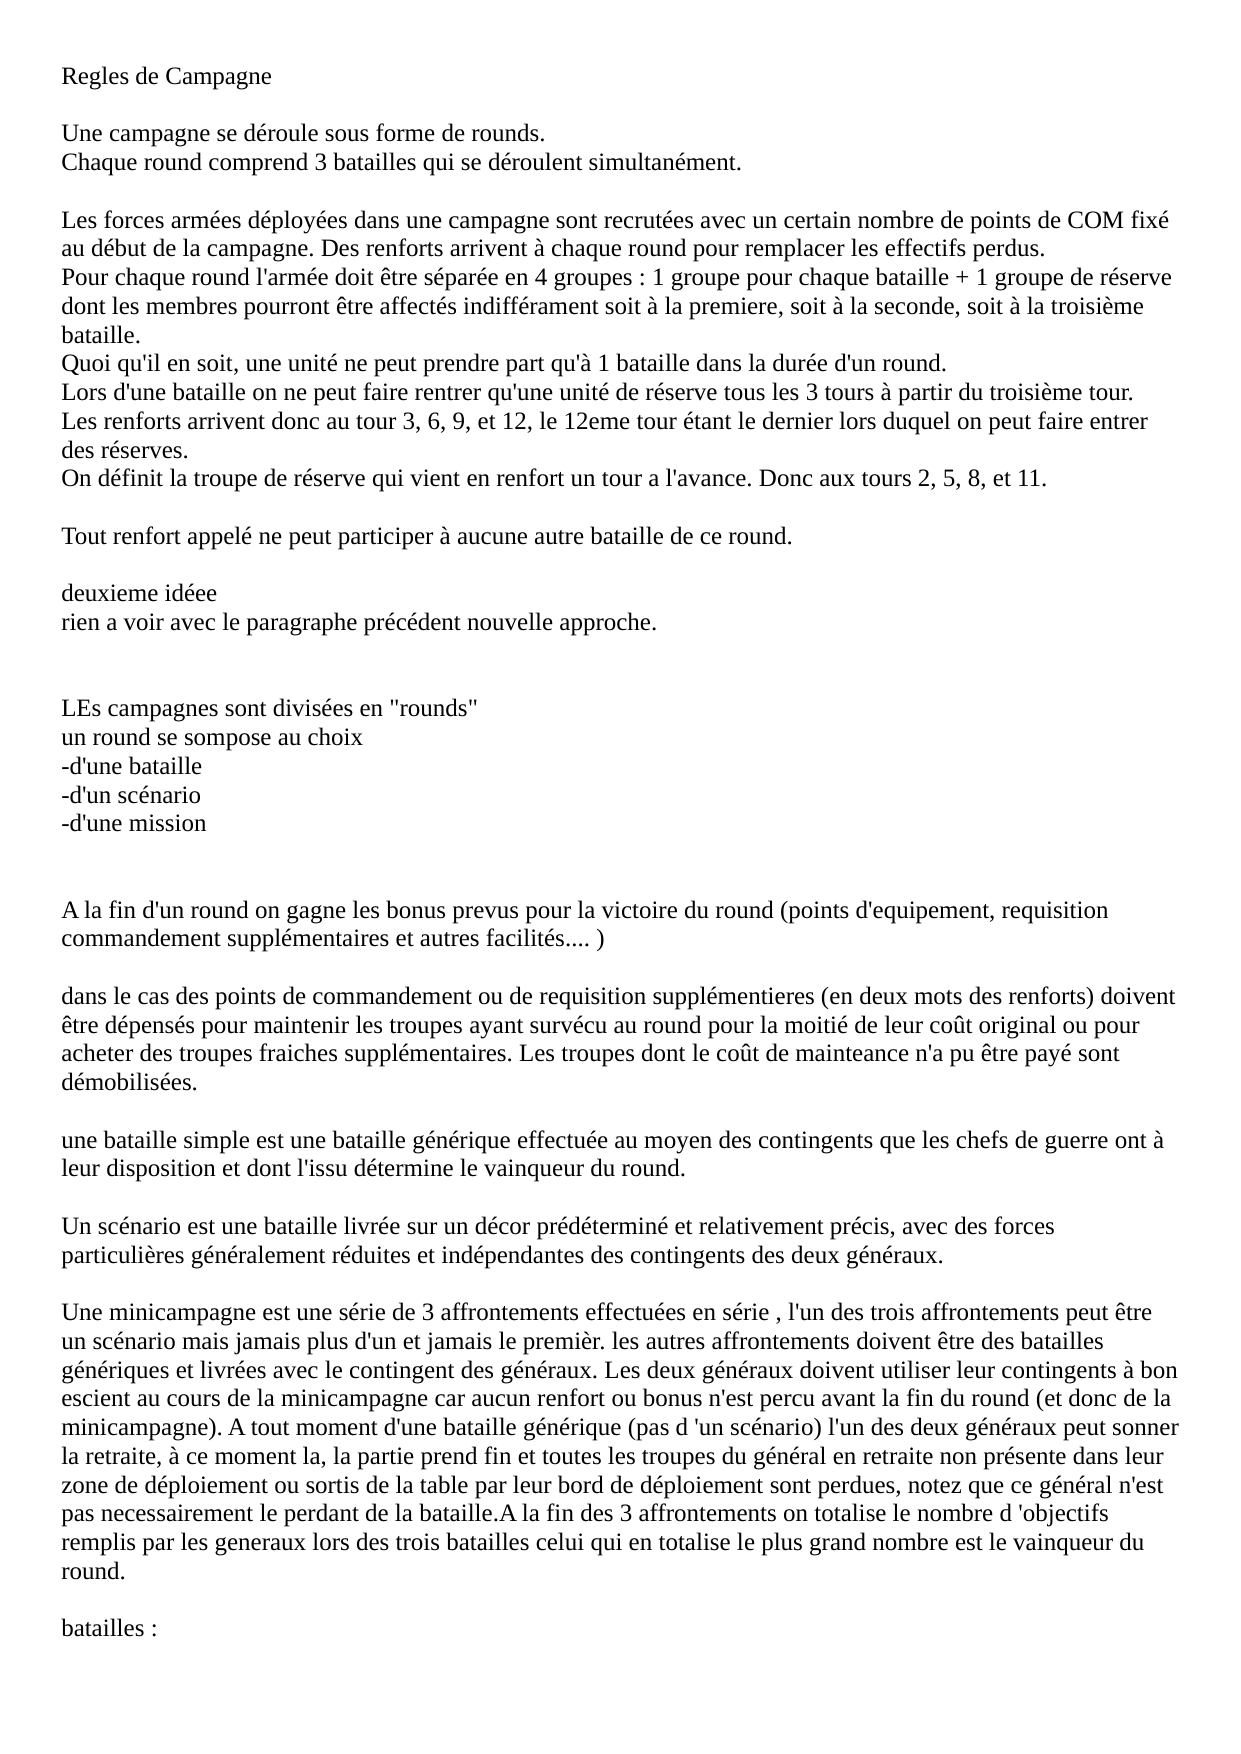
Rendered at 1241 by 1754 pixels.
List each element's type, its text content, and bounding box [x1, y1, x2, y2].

text Une campagne se déroule sous forme de rounds. [61, 118, 1183, 147]
text rien a voir avec le paragraphe précédent nouvelle approche. [61, 607, 1183, 636]
text dans le cas des points de commandement ou de requisition supplémentieres (en deux mots des renforts) doivent être dépensés pour maintenir les troupes ayant survécu au round pour la moitié de leur coût original ou pour acheter des troupes fraiches supplémentaires. Les troupes dont le coût de mainteance n'a pu être payé sont démobilisées. [61, 981, 1183, 1096]
text Quoi qu'il en soit, une unité ne peut prendre part qu'à 1 bataille dans la durée d'un round. [61, 348, 1183, 377]
text deuxieme idéee [61, 578, 1183, 607]
text un round se sompose au choix [61, 722, 1183, 751]
text -d'une mission [61, 808, 1183, 837]
text batailles : [61, 1613, 1183, 1642]
text -d'une bataille [61, 751, 1183, 780]
text Un scénario est une bataille livrée sur un décor prédéterminé et relativement précis, avec des forces particulières généralement réduites et indépendantes des contingents des deux généraux. [61, 1211, 1183, 1268]
text LEs campagnes sont divisées en "rounds" [61, 693, 1183, 722]
text une bataille simple est une bataille générique effectuée au moyen des contingents que les chefs de guerre ont à leur disposition et dont l'issu détermine le vainqueur du round. [61, 1125, 1183, 1182]
text Lors d'une bataille on ne peut faire rentrer qu'une unité de réserve tous les 3 tours à partir du troisième tour. [61, 377, 1183, 406]
text Chaque round comprend 3 batailles qui se déroulent simultanément. [61, 147, 1183, 176]
text A la fin d'un round on gagne les bonus prevus pour la victoire du round (points d'equipement, requisition commandement supplémentaires et autres facilités.... ) [61, 895, 1183, 952]
text Une minicampagne est une série de 3 affrontements effectuées en série , l'un des trois affrontements peut être un scénario mais jamais plus d'un et jamais le premièr. les autres affrontements doivent être des batailles génériques et livrées avec le contingent des généraux. Les deux généraux doivent utiliser leur contingents à bon escient au cours de la minicampagne car aucun renfort ou bonus n'est percu avant la fin du round (et donc de la minicampagne). A tout moment d'une bataille générique (pas d 'un scénario) l'un des deux généraux peut sonner la retraite, à ce moment la, la partie prend fin et toutes les troupes du général en retraite non présente dans leur zone de déploiement ou sortis de la table par leur bord de déploiement sont perdues, notez que ce général n'est pas necessairement le perdant de la bataille.A la fin des 3 affrontements on totalise le nombre d 'objectifs remplis par les generaux lors des trois batailles celui qui en totalise le plus grand nombre est le vainqueur du round. [61, 1297, 1183, 1585]
text -d'un scénario [61, 780, 1183, 808]
text Pour chaque round l'armée doit être séparée en 4 groupes : 1 groupe pour chaque bataille + 1 groupe de réserve dont les membres pourront être affectés indifférament soit à la premiere, soit à la seconde, soit à la troisième bataille. [61, 262, 1183, 348]
text Les forces armées déployées dans une campagne sont recrutées avec un certain nombre de points de COM fixé au début de la campagne. Des renforts arrivent à chaque round pour remplacer les effectifs perdus. [61, 205, 1183, 262]
text Regles de Campagne [61, 61, 1183, 90]
text On définit la troupe de réserve qui vient en renfort un tour a l'avance. Donc aux tours 2, 5, 8, et 11. [61, 463, 1183, 492]
text Les renforts arrivent donc au tour 3, 6, 9, et 12, le 12eme tour étant le dernier lors duquel on peut faire entrer des réserves. [61, 406, 1183, 463]
text Tout renfort appelé ne peut participer à aucune autre bataille de ce round. [61, 521, 1183, 550]
